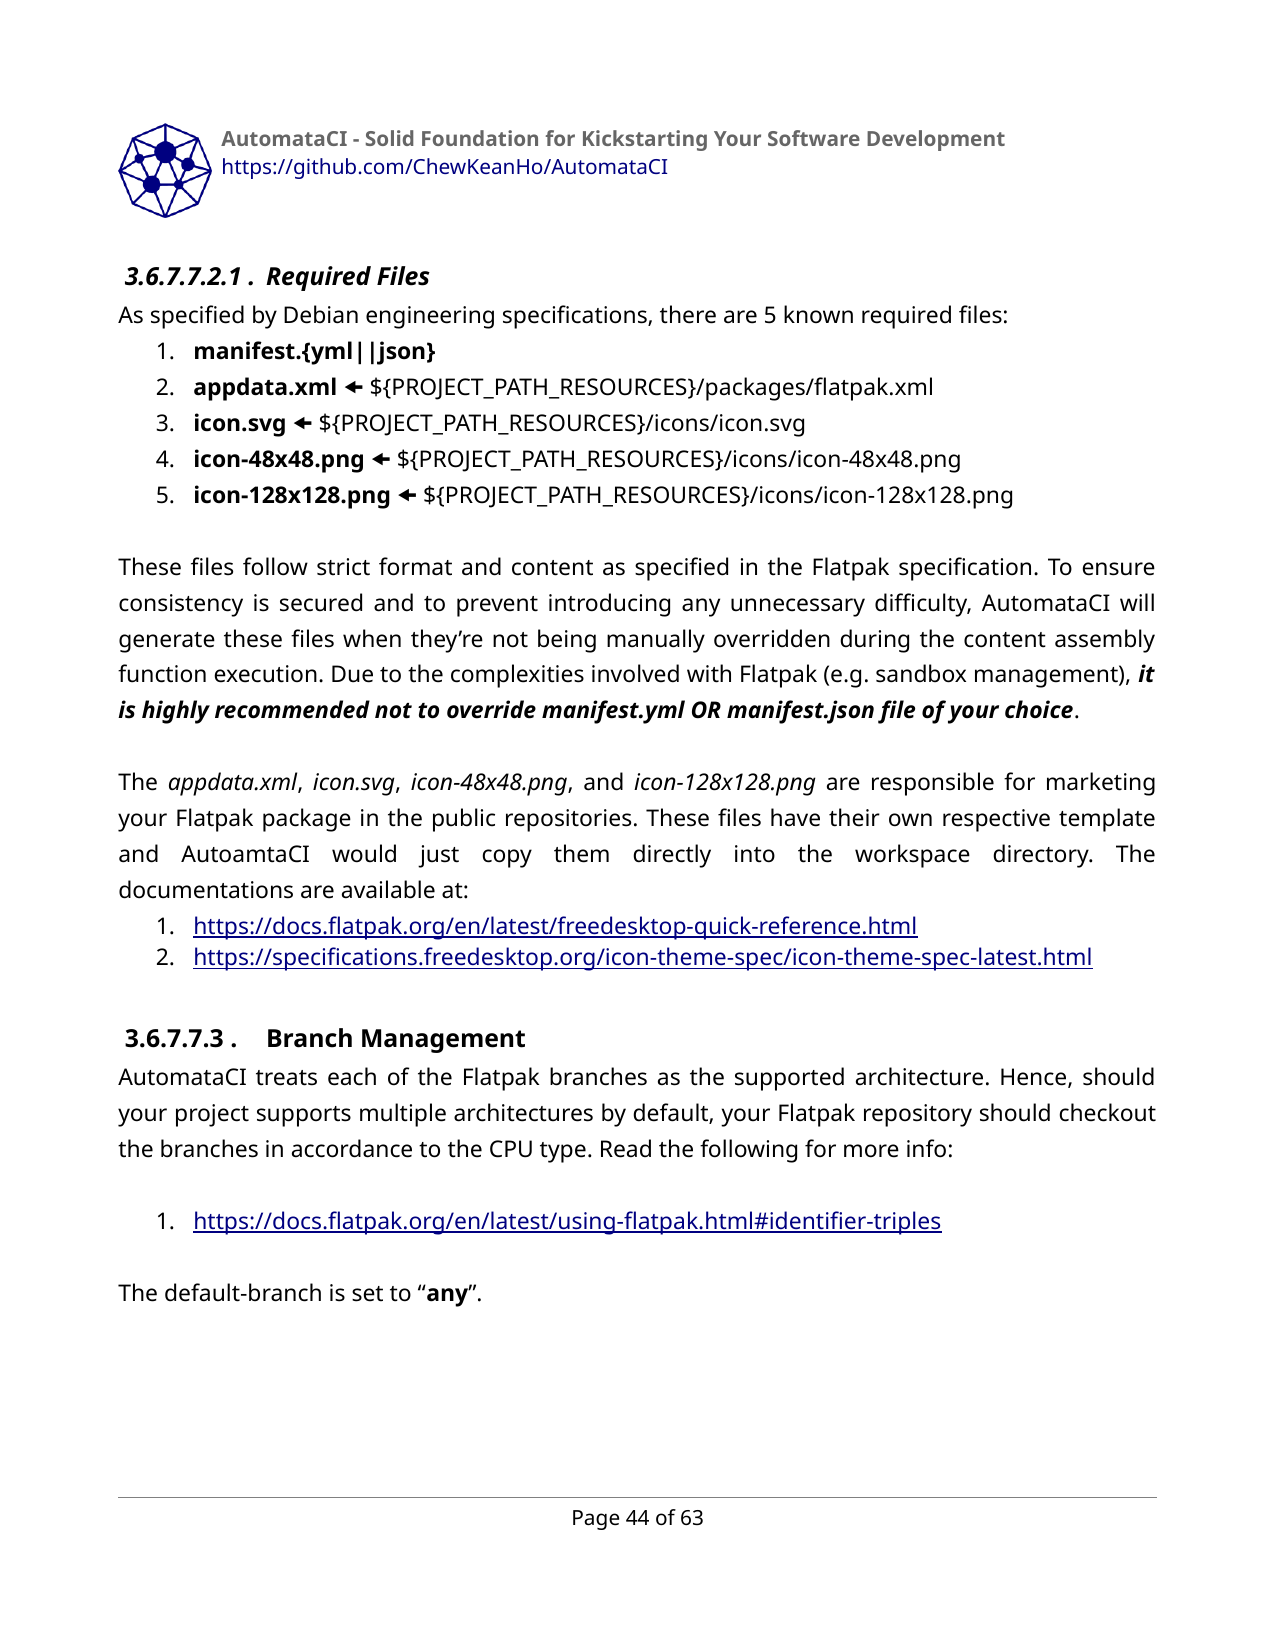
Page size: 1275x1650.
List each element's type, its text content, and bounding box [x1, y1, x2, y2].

text The appdata.xml, icon.svg, icon-48x48.png, and icon-128x128.png are responsible for marketing your Flatpak package in the public repositories. These files have their own respective template and AutoamtaCI would just copy them directly into the workspace directory. The documentations are available at: [118, 766, 1157, 905]
text These files follow strict format and content as specified in the Flatpak specification. To ensure consistency is secured and to prevent introducing any unnecessary difficulty, AutomataCI will generate these files when they’re not being manually overridden during the content assembly function execution. Due to the complexities involved with Flatpak (e.g. sandbox management), it is highly recommended not to override manifest.yml OR manifest.json file of your choice. [118, 551, 1157, 726]
list icon-48x48.png 🠜 ${PROJECT_PATH_RESOURCES}/icons/icon-48x48.png [156, 443, 1157, 474]
list https://docs.flatpak.org/en/latest/freedesktop-quick-reference.html [156, 910, 1157, 941]
list https://specifications.freedesktop.org/icon-theme-spec/icon-theme-spec-latest.html [156, 941, 1157, 972]
list manifest.{yml||json} [156, 335, 1157, 366]
picture [118, 123, 212, 218]
subtitle Required Files [118, 259, 1157, 293]
list icon.svg 🠜 ${PROJECT_PATH_RESOURCES}/icons/icon.svg [156, 407, 1157, 438]
list icon-128x128.png 🠜 ${PROJECT_PATH_RESOURCES}/icons/icon-128x128.png [156, 479, 1157, 510]
text As specified by Debian engineering specifications, there are 5 known required files: [118, 299, 1157, 330]
list https://docs.flatpak.org/en/latest/using-flatpak.html#identifier-triples [156, 1205, 1157, 1236]
text AutomataCI treats each of the Flatpak branches as the supported architecture. Hence, should your project supports multiple architectures by default, your Flatpak repository should checkout the branches in accordance to the CPU type. Read the following for more info: [118, 1061, 1157, 1164]
text The default-branch is set to “any”. [118, 1277, 1157, 1308]
list appdata.xml 🠜 ${PROJECT_PATH_RESOURCES}/packages/flatpak.xml [156, 371, 1157, 402]
subtitle Branch Management [118, 1021, 1157, 1055]
